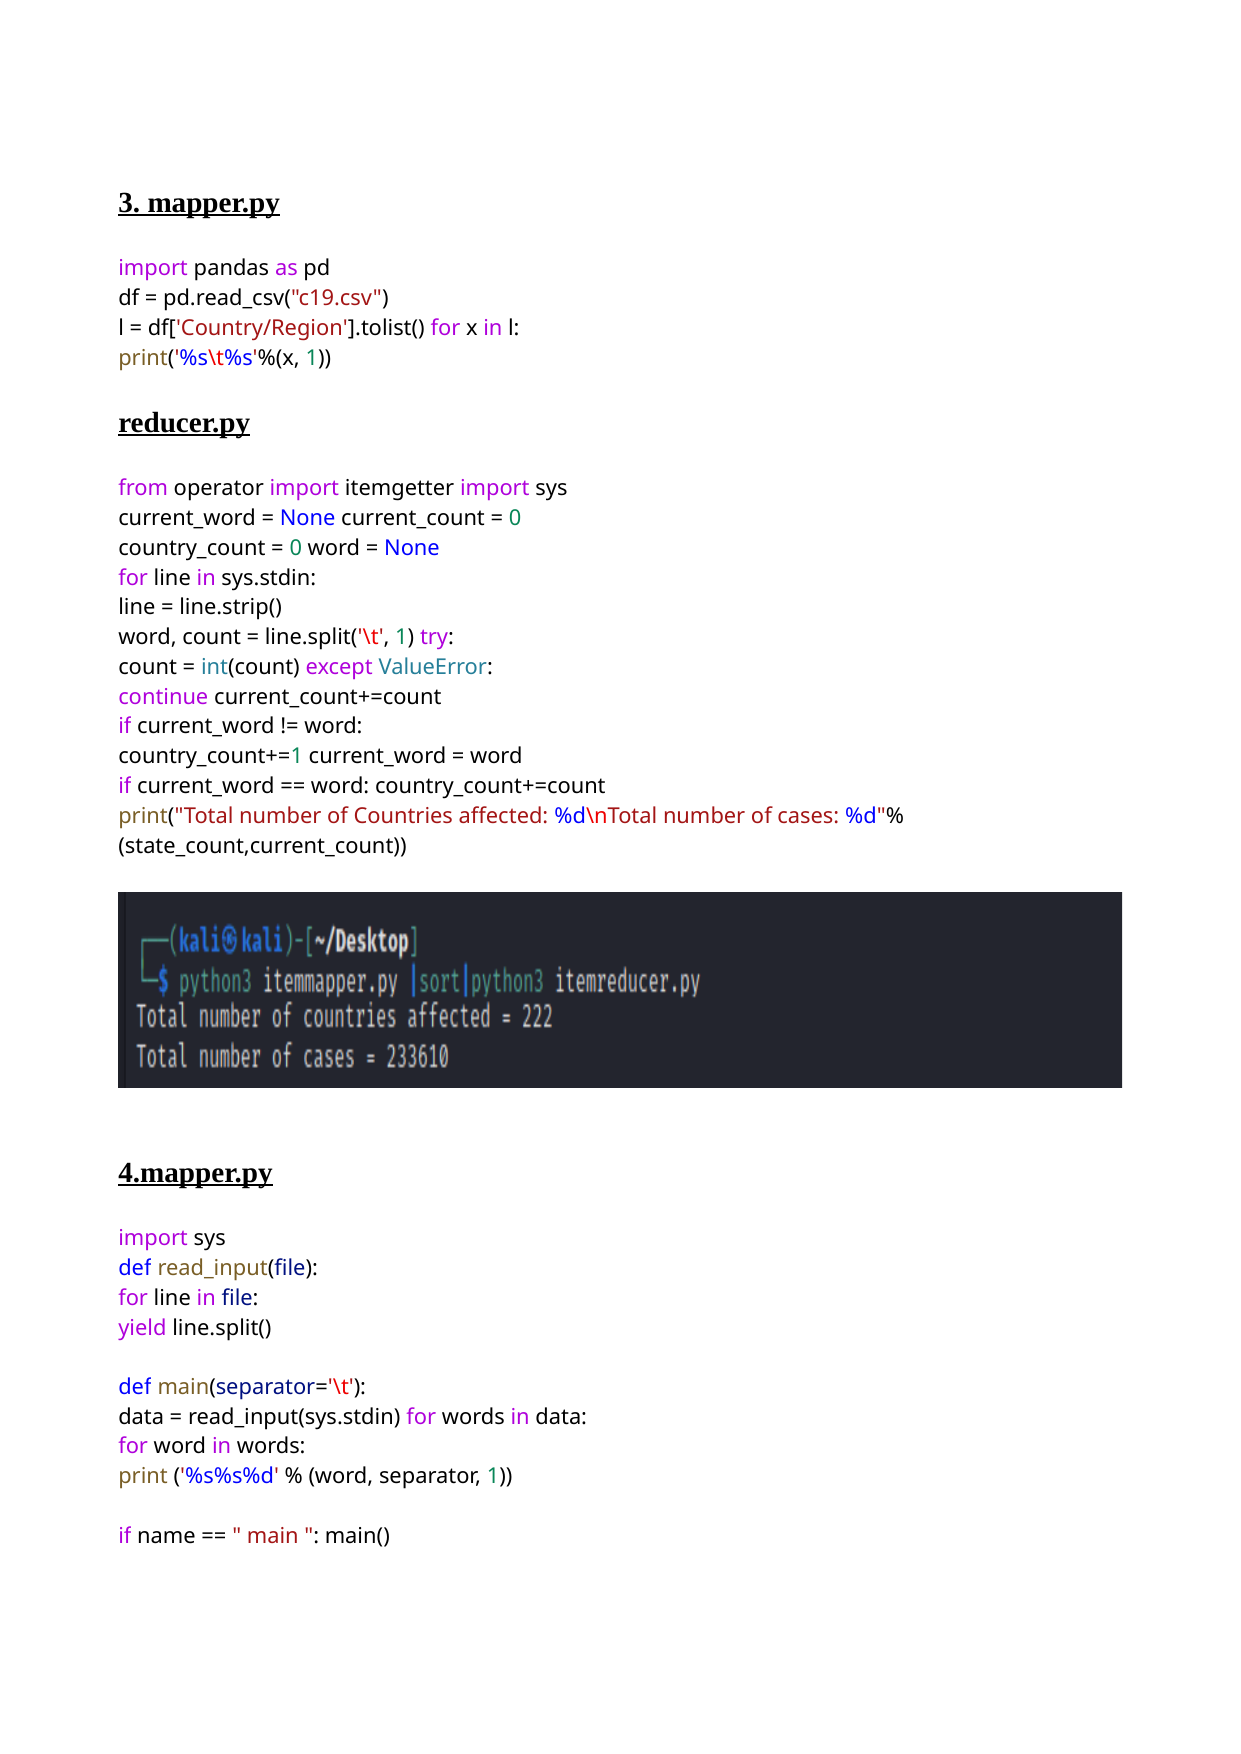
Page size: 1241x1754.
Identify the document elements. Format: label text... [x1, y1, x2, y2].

text import pandas as pd [118, 252, 1122, 282]
text continue current_count+=count [118, 681, 1122, 710]
text country_count+=1 current_word = word [118, 740, 1122, 770]
text for line in file: [118, 1282, 1122, 1311]
text print('%s\t%s'%(x, 1)) [118, 342, 1122, 371]
text word, count = line.split('\t', 1) try: [118, 621, 1122, 651]
text print("Total number of Countries affected: %d\nTotal number of cases: %d"%(state_count,current_count)) [118, 800, 1122, 859]
text for word in words: [118, 1431, 1122, 1460]
text print ('%s%s%d' % (word, separator, 1)) [118, 1460, 1122, 1490]
text import sys [118, 1222, 1122, 1252]
text df = pd.read_csv("c19.csv") [118, 282, 1122, 312]
text country_count = 0 word = None [118, 532, 1122, 561]
text def read_input(file): [118, 1252, 1122, 1282]
text l = df['Country/Region'].tolist() for x in l: [118, 312, 1122, 342]
text line = line.strip() [118, 591, 1122, 621]
text if current_word != word: [118, 710, 1122, 740]
text for line in sys.stdin: [118, 561, 1122, 591]
text def main(separator='\t'): [118, 1371, 1122, 1401]
picture [118, 892, 1123, 1088]
text current_word = None current_count = 0 [118, 502, 1122, 532]
text from operator import itemgetter import sys [118, 472, 1122, 502]
text count = int(count) except ValueError: [118, 651, 1122, 681]
text data = read_input(sys.stdin) for words in data: [118, 1401, 1122, 1431]
text if current_word == word: country_count+=count [118, 770, 1122, 800]
text 3. mapper.py [118, 185, 1122, 219]
text if name == " main ": main() [118, 1520, 1122, 1549]
text yield line.split() [118, 1311, 1122, 1341]
text reducer.py [118, 405, 1122, 438]
text 4.mapper.py [118, 1155, 1122, 1188]
